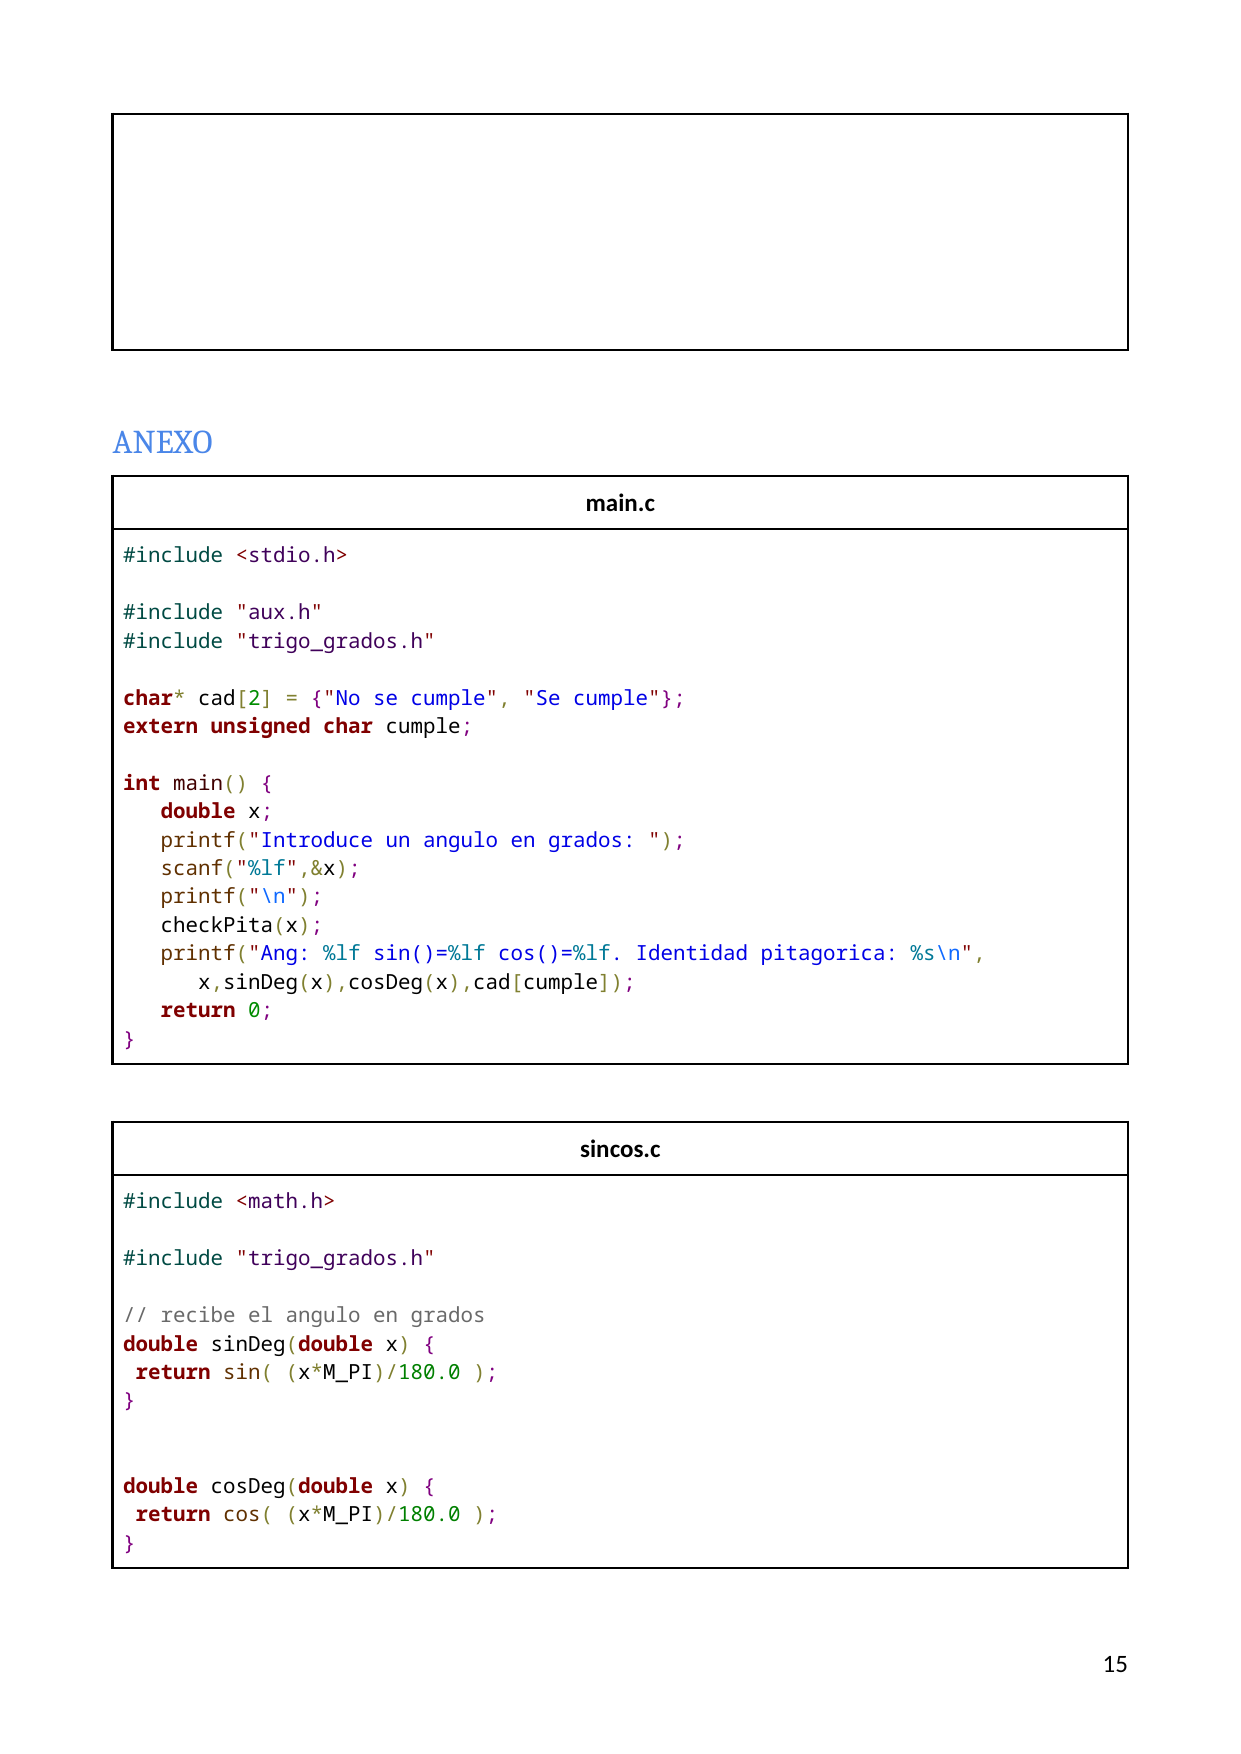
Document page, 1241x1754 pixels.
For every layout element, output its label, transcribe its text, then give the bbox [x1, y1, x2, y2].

table_cell #include <stdio.h> #include "aux.h" #include "trigo_grados.h" char* cad[2] = {"No se cumple", "Se cumple"}; extern unsigned char cumple; int main() { double x; printf("Introduce un angulo en grados: "); scanf("%lf",&x); printf("\n"); checkPita(x); printf("Ang: %lf sin()=%lf cos()=%lf. Identidad pitagorica: %s\n", x,sinDeg(x),cosDeg(x),cad[cumple]); return 0; } [114, 530, 1127, 1063]
table_cell #include <math.h> #include "trigo_grados.h" // recibe el angulo en grados double sinDeg(double x) { return sin( (x*M_PI)/180.0 ); } double cosDeg(double x) { return cos( (x*M_PI)/180.0 ); } [114, 1176, 1127, 1567]
table_header main.c [114, 477, 1127, 528]
subtitle ANEXO [112, 424, 1128, 462]
table_header sincos.c [114, 1123, 1127, 1174]
